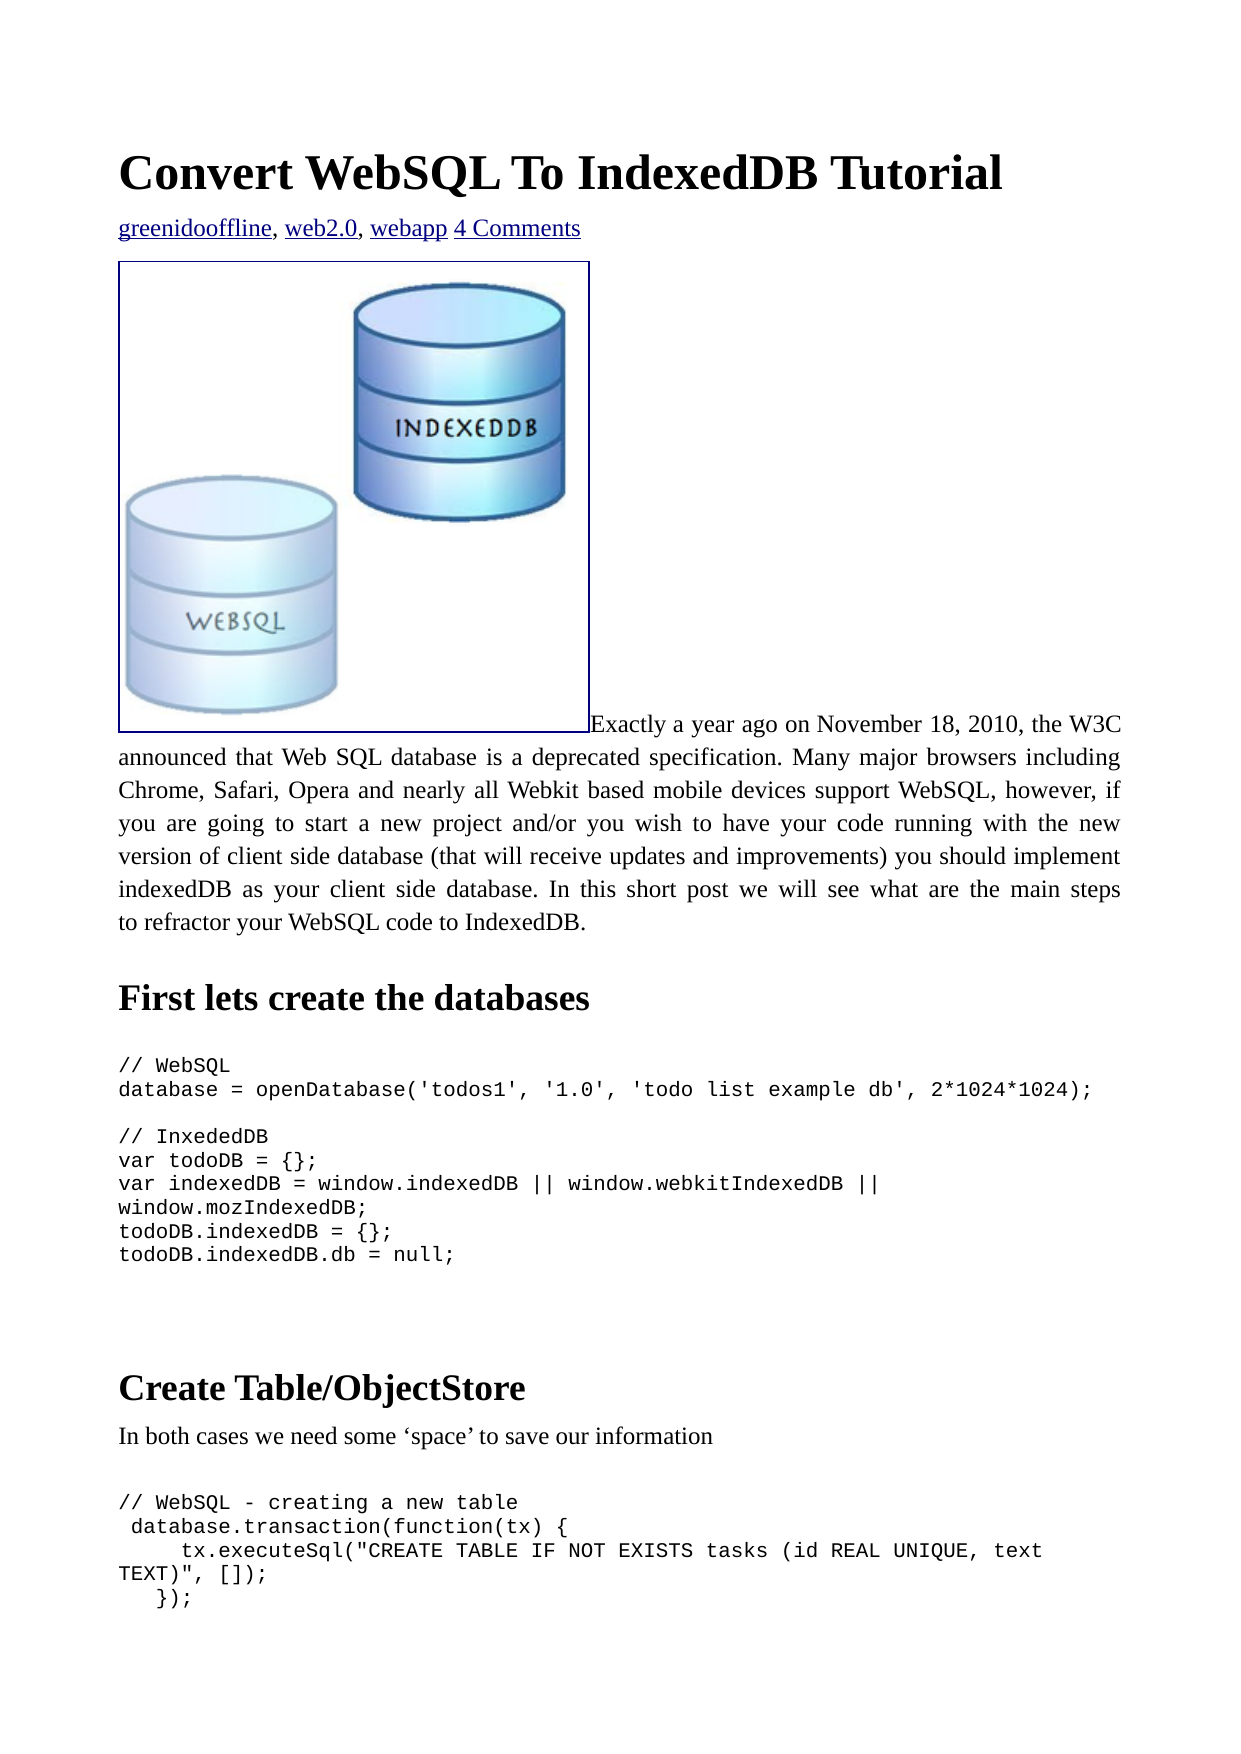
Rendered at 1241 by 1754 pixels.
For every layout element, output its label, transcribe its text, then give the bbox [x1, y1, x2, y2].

text // WebSQL [118, 1055, 1122, 1079]
text var indexedDB = window.indexedDB || window.webkitIndexedDB || window.mozIndexedDB; [118, 1173, 1122, 1221]
text In both cases we need some ‘space’ to save our information [118, 1421, 1122, 1450]
text // InxededDB [118, 1126, 1122, 1150]
text tx.executeSql("CREATE TABLE IF NOT EXISTS tasks (id REAL UNIQUE, text TEXT)", []); [118, 1540, 1122, 1587]
text }); [118, 1587, 1122, 1611]
picture [120, 262, 588, 731]
text greenidooffline, web2.0, webapp 4 Comments [118, 213, 1122, 242]
text todoDB.indexedDB.db = null; [118, 1244, 1122, 1268]
subtitle Convert WebSQL To IndexedDB Tutorial [118, 143, 1122, 201]
text // WebSQL - creating a new table [118, 1492, 1122, 1516]
text database = openDatabase('todos1', '1.0', 'todo list example db', 2*1024*1024); [118, 1079, 1122, 1102]
text Exactly a year ago on November 18, 2010, the W3C announced that Web SQL database is a deprecated specification. Many major browsers including Chrome, Safari, Opera and nearly all Webkit based mobile devices support WebSQL, however, if you are going to start a new project and/or you wish to have your code running with the new version of client side database (that will receive updates and improvements) you should implement indexedDB as your client side database. In this short post we will see what are the main steps to refractor your WebSQL code to IndexedDB. [118, 261, 1122, 936]
text todoDB.indexedDB = {}; [118, 1221, 1122, 1244]
text database.transaction(function(tx) { [118, 1516, 1122, 1540]
text var todoDB = {}; [118, 1150, 1122, 1173]
subtitle Create Table/ObjectStore [118, 1366, 1122, 1409]
subtitle First lets create the databases [118, 976, 1122, 1019]
